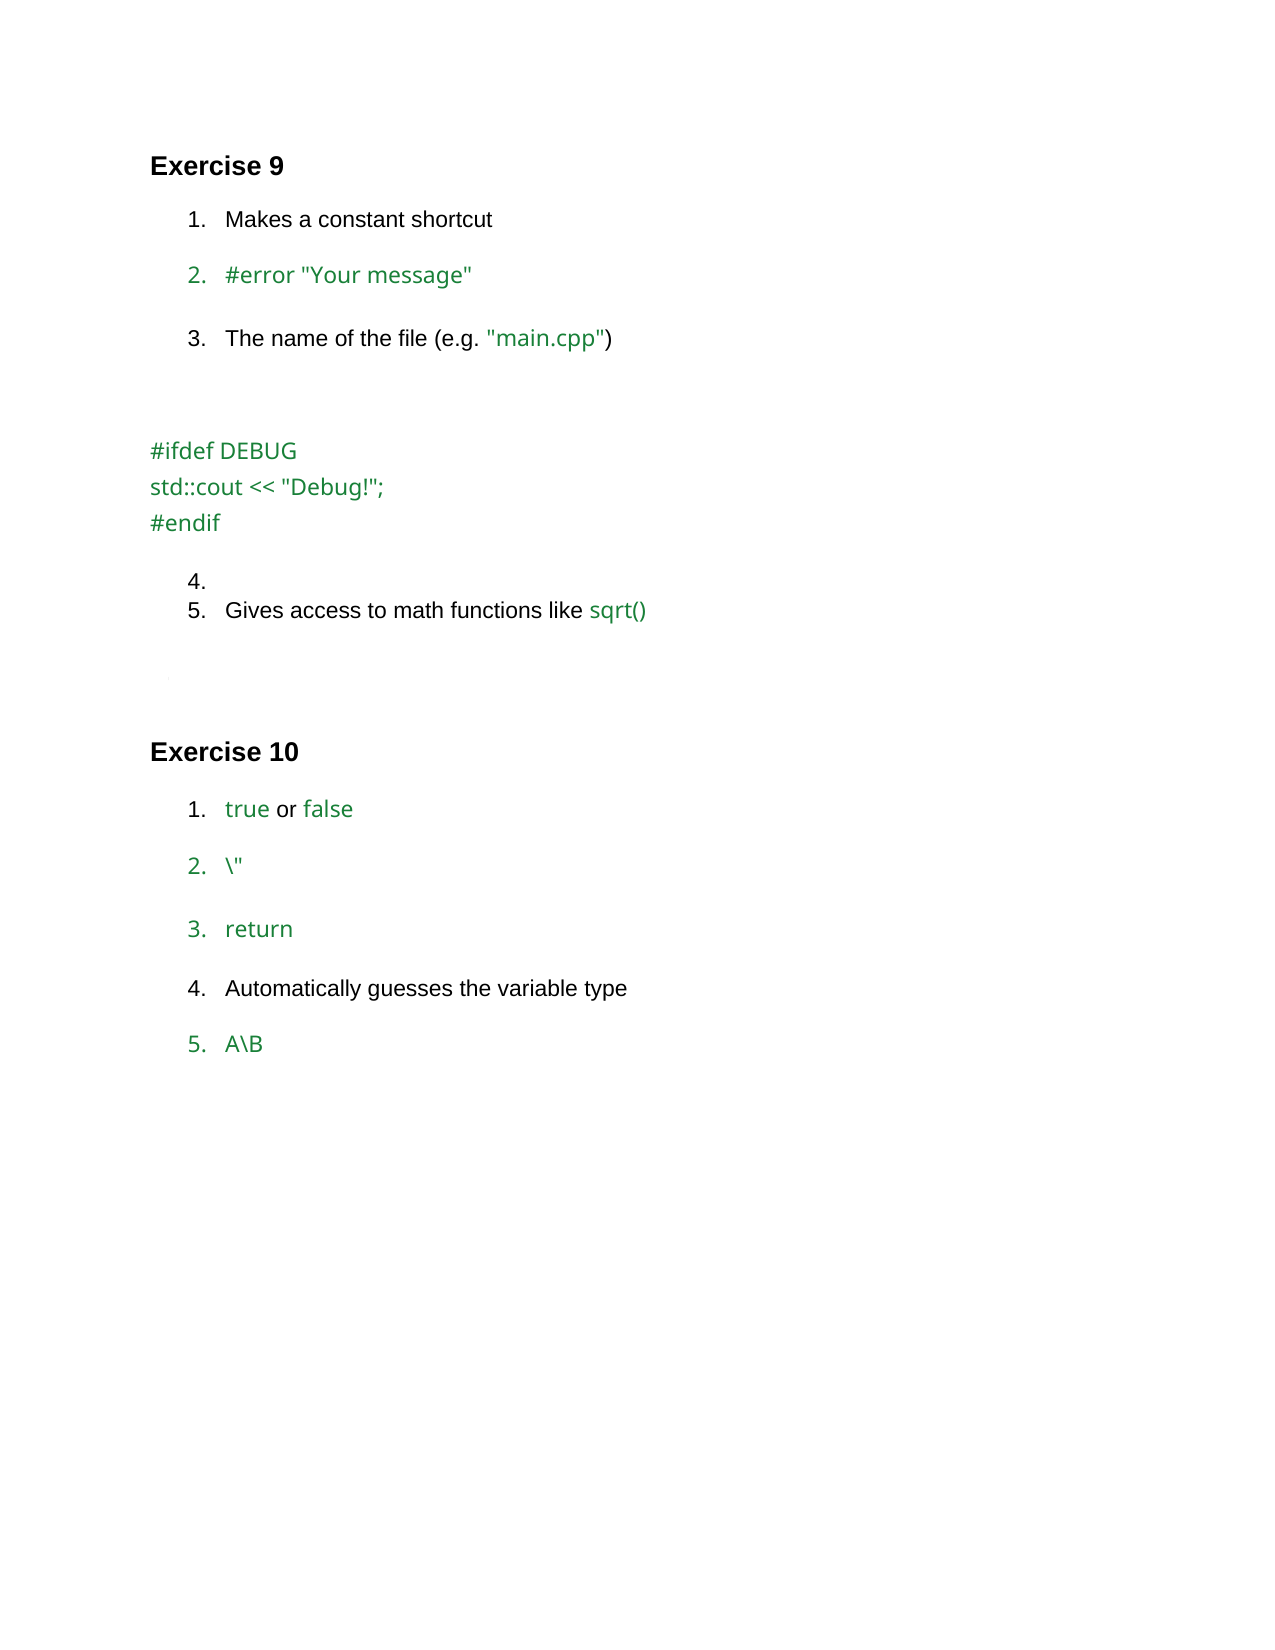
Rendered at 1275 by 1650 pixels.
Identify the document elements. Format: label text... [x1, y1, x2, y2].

list true or false [187, 792, 1125, 850]
list Automatically guesses the variable type [187, 975, 1125, 1028]
list Gives access to math functions like sqrt() [187, 594, 1125, 652]
list The name of the file (e.g. "main.cpp") [187, 321, 1125, 379]
subtitle Exercise 10 [150, 736, 1125, 767]
text #endif [150, 507, 1125, 538]
list A\B [187, 1028, 1125, 1059]
list \" [187, 850, 1125, 913]
list Makes a constant shortcut [187, 206, 1125, 259]
text #ifdef DEBUG [150, 404, 1125, 466]
list #error "Your message" [187, 259, 1125, 321]
list return [187, 913, 1125, 975]
subtitle Exercise 9 [150, 150, 1125, 181]
text std::cout << "Debug!"; [150, 471, 1125, 502]
